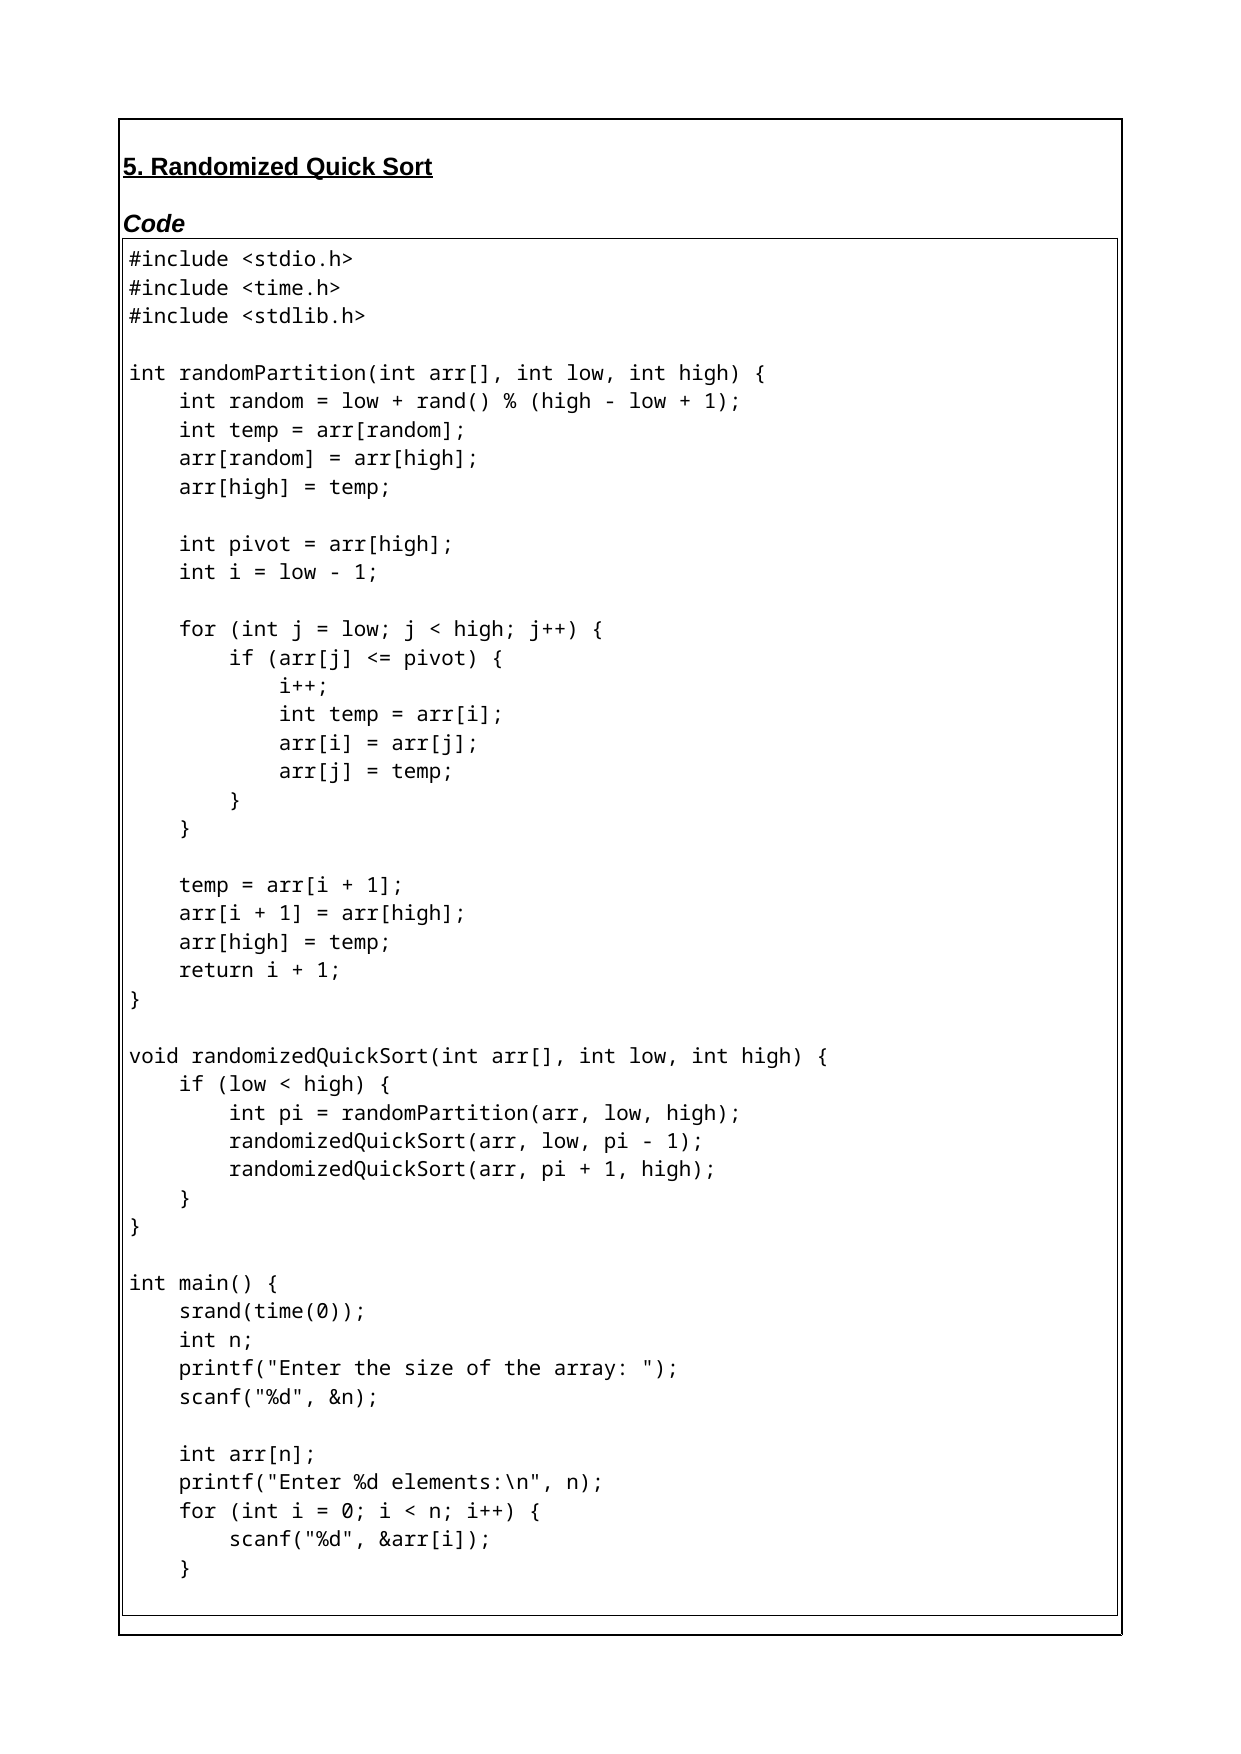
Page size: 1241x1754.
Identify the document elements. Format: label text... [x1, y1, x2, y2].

text 5. Randomized Quick Sort [123, 151, 1118, 180]
table_header #include <stdio.h> #include <time.h> #include <stdlib.h> int randomPartition(int arr[], int low, int high) { int random = low + rand() % (high - low + 1); int temp = arr[random]; arr[random] = arr[high]; arr[high] = temp; int pivot = arr[high]; int i = low - 1; for (int j = low; j < high; j++) { if (arr[j] <= pivot) { i++; int temp = arr[i]; arr[i] = arr[j]; arr[j] = temp; } } temp = arr[i + 1]; arr[i + 1] = arr[high]; arr[high] = temp; return i + 1; } void randomizedQuickSort(int arr[], int low, int high) { if (low < high) { int pi = randomPartition(arr, low, high); randomizedQuickSort(arr, low, pi - 1); randomizedQuickSort(arr, pi + 1, high); } } int main() { srand(time(0)); int n; printf("Enter the size of the array: "); scanf("%d", &n); int arr[n]; printf("Enter %d elements:\n", n); for (int i = 0; i < n; i++) { scanf("%d", &arr[i]); } [123, 239, 1117, 1615]
text Code [123, 209, 1118, 238]
